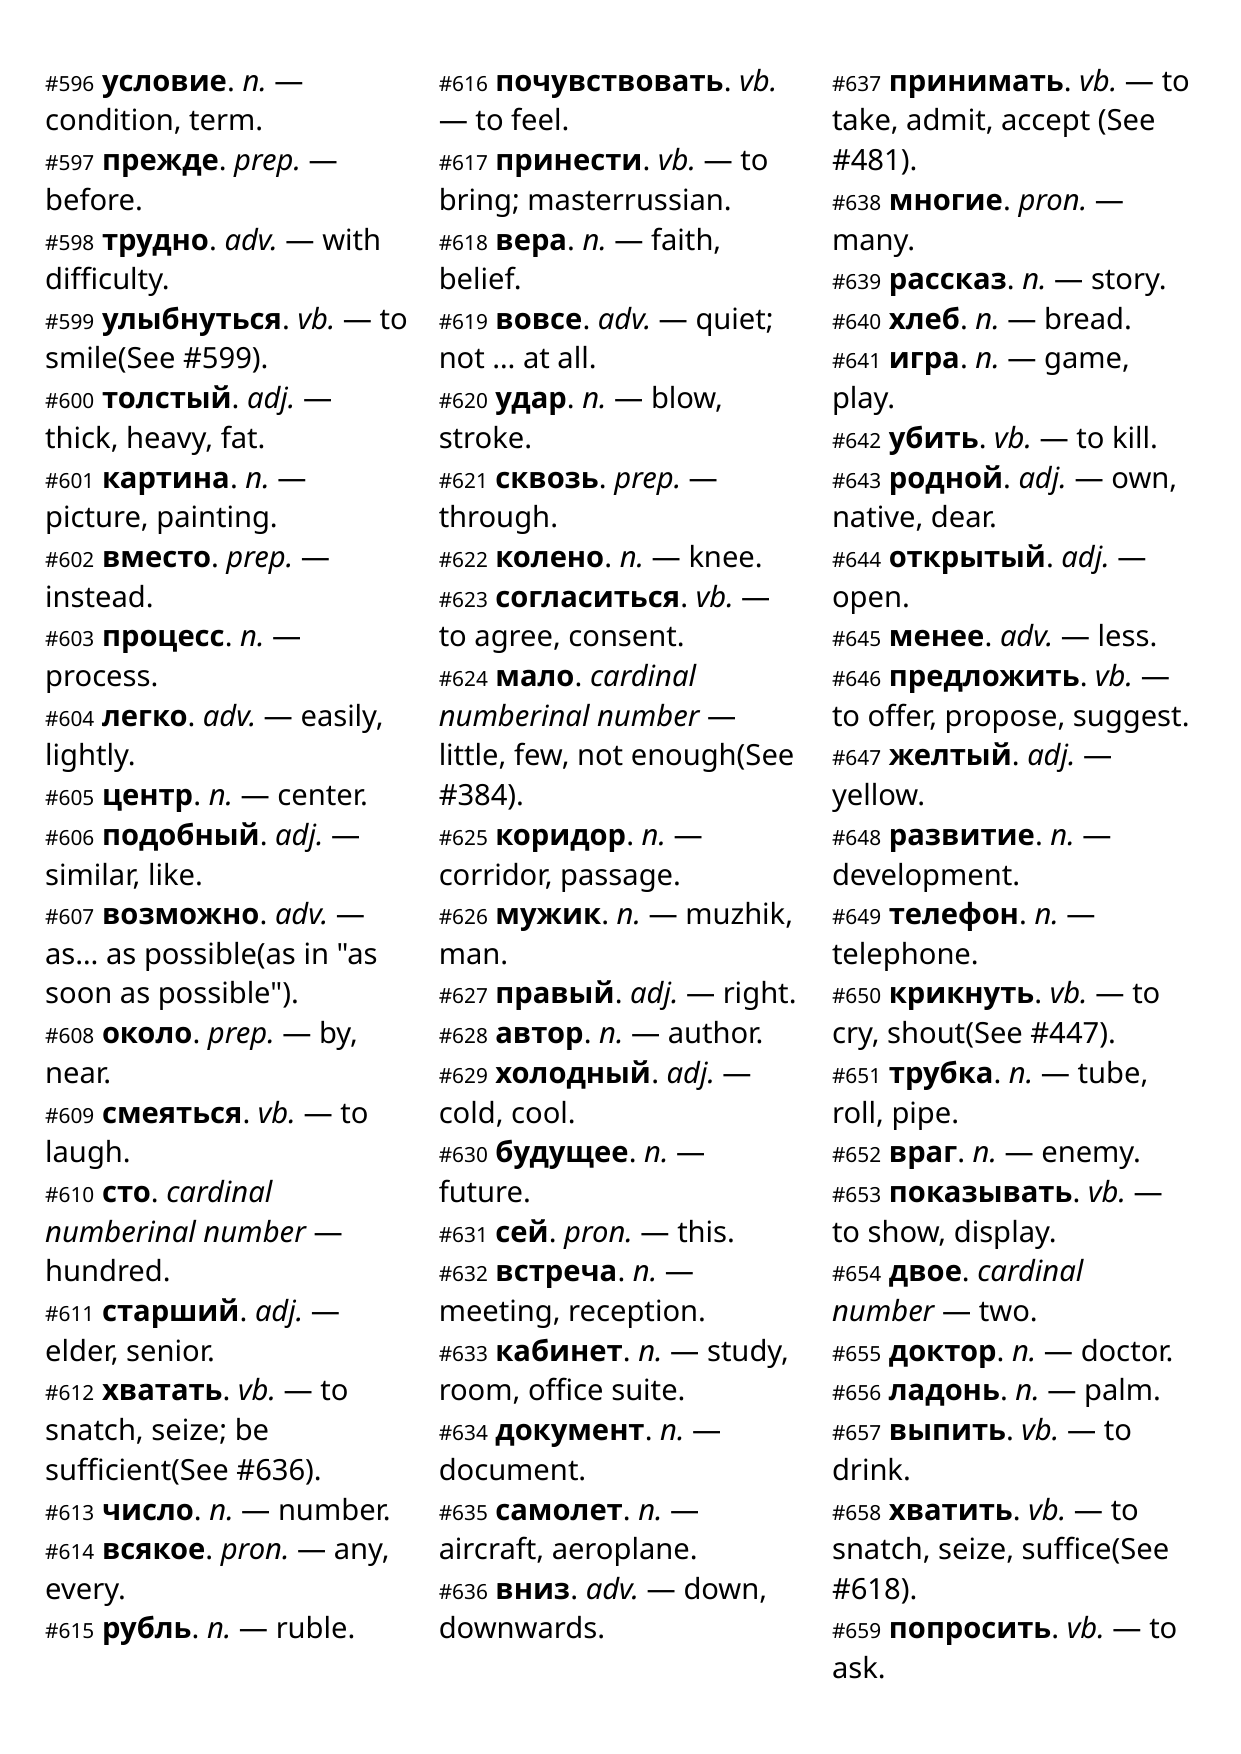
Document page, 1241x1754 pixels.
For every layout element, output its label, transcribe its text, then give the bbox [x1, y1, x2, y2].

text #606 подобный. adj. — similar, like. [45, 814, 408, 893]
text #600 толстый. adj. — thick, heavy, fat. [45, 377, 408, 457]
text #609 смеяться. vb. — to laugh. [45, 1092, 408, 1171]
text #618 вера. n. — faith, belief. [438, 219, 802, 298]
text #659 попросить. vb. — to ask. [832, 1608, 1196, 1687]
text #625 коридор. n. — corridor, passage. [438, 814, 802, 893]
text #651 трубка. n. — tube, roll, pipe. [832, 1052, 1196, 1132]
text #628 автор. n. — author. [438, 1012, 802, 1052]
text #612 хватать. vb. — to snatch, seize; be sufficient(See #636). [45, 1370, 408, 1489]
text #608 около. prep. — by, near. [45, 1012, 408, 1092]
text #650 крикнуть. vb. — to cry, shout(See #447). [832, 973, 1196, 1052]
text #613 число. n. — number. [45, 1489, 408, 1528]
text #596 условие. n. — condition, term. [45, 60, 408, 139]
text #626 мужик. n. — muzhik, man. [438, 893, 802, 973]
text #645 менее. adv. — less. [832, 616, 1196, 655]
text #644 открытый. adj. — open. [832, 536, 1196, 616]
text #646 предложить. vb. — to offer, propose, suggest. [832, 655, 1196, 735]
text #623 согласиться. vb. — to agree, consent. [438, 576, 802, 655]
text #607 возможно. adv. — as… as possible(as in "as soon as possible"). [45, 893, 408, 1012]
text #635 самолет. n. — aircraft, aeroplane. [438, 1489, 802, 1568]
text #658 хватить. vb. — to snatch, seize, suffice(See #618). [832, 1489, 1196, 1608]
text #617 принести. vb. — to bring; masterrussian. [438, 139, 802, 219]
text #605 центр. n. — center. [45, 774, 408, 814]
text #641 игра. n. — game, play. [832, 338, 1196, 417]
text #621 сквозь. prep. — through. [438, 457, 802, 536]
text #629 холодный. adj. — cold, cool. [438, 1052, 802, 1132]
text #610 сто. cardinal numberinal number — hundred. [45, 1171, 408, 1290]
text #599 улыбнуться. vb. — to smile(See #599). [45, 298, 408, 377]
text #654 двое. cardinal number — two. [832, 1251, 1196, 1330]
text #648 развитие. n. — development. [832, 814, 1196, 893]
text #611 старший. adj. — elder, senior. [45, 1290, 408, 1370]
text #639 рассказ. n. — story. [832, 258, 1196, 298]
text #597 прежде. prep. — before. [45, 139, 408, 219]
text #603 процесс. n. — process. [45, 616, 408, 695]
text #643 родной. adj. — own, native, dear. [832, 457, 1196, 536]
text #656 ладонь. n. — palm. [832, 1370, 1196, 1409]
text #653 показывать. vb. — to show, display. [832, 1171, 1196, 1251]
text #615 рубль. n. — ruble. [45, 1608, 408, 1647]
text #627 правый. adj. — right. [438, 973, 802, 1012]
text #601 картина. n. — picture, painting. [45, 457, 408, 536]
text #655 доктор. n. — doctor. [832, 1330, 1196, 1370]
text #634 документ. n. — document. [438, 1409, 802, 1489]
text #631 сей. pron. — this. [438, 1211, 802, 1251]
text #619 вовсе. adv. — quiet; not … at all. [438, 298, 802, 377]
text #633 кабинет. n. — study, room, office suite. [438, 1330, 802, 1409]
text #652 враг. n. — enemy. [832, 1132, 1196, 1171]
text #622 колено. n. — knee. [438, 536, 802, 576]
text #636 вниз. adv. — down, downwards. [438, 1568, 802, 1647]
text #632 встреча. n. — meeting, reception. [438, 1251, 802, 1330]
text #616 почувствовать. vb. — to feel. [438, 60, 802, 139]
text #637 принимать. vb. — to take, admit, accept (See #481). [832, 60, 1196, 179]
text #640 хлеб. n. — bread. [832, 298, 1196, 338]
text #649 телефон. n. — telephone. [832, 893, 1196, 973]
text #638 многие. pron. — many. [832, 179, 1196, 258]
text #647 желтый. adj. — yellow. [832, 735, 1196, 814]
text #657 выпить. vb. — to drink. [832, 1409, 1196, 1489]
text #598 трудно. adv. — with difficulty. [45, 219, 408, 298]
text #620 удар. n. — blow, stroke. [438, 377, 802, 457]
text #642 убить. vb. — to kill. [832, 417, 1196, 457]
text #602 вместо. prep. — instead. [45, 536, 408, 616]
text #614 всякое. pron. — any, every. [45, 1528, 408, 1608]
text #624 мало. cardinal numberinal number — little, few, not enough(See #384). [438, 655, 802, 814]
text #630 будущее. n. — future. [438, 1132, 802, 1211]
text #604 легко. adv. — easily, lightly. [45, 695, 408, 774]
